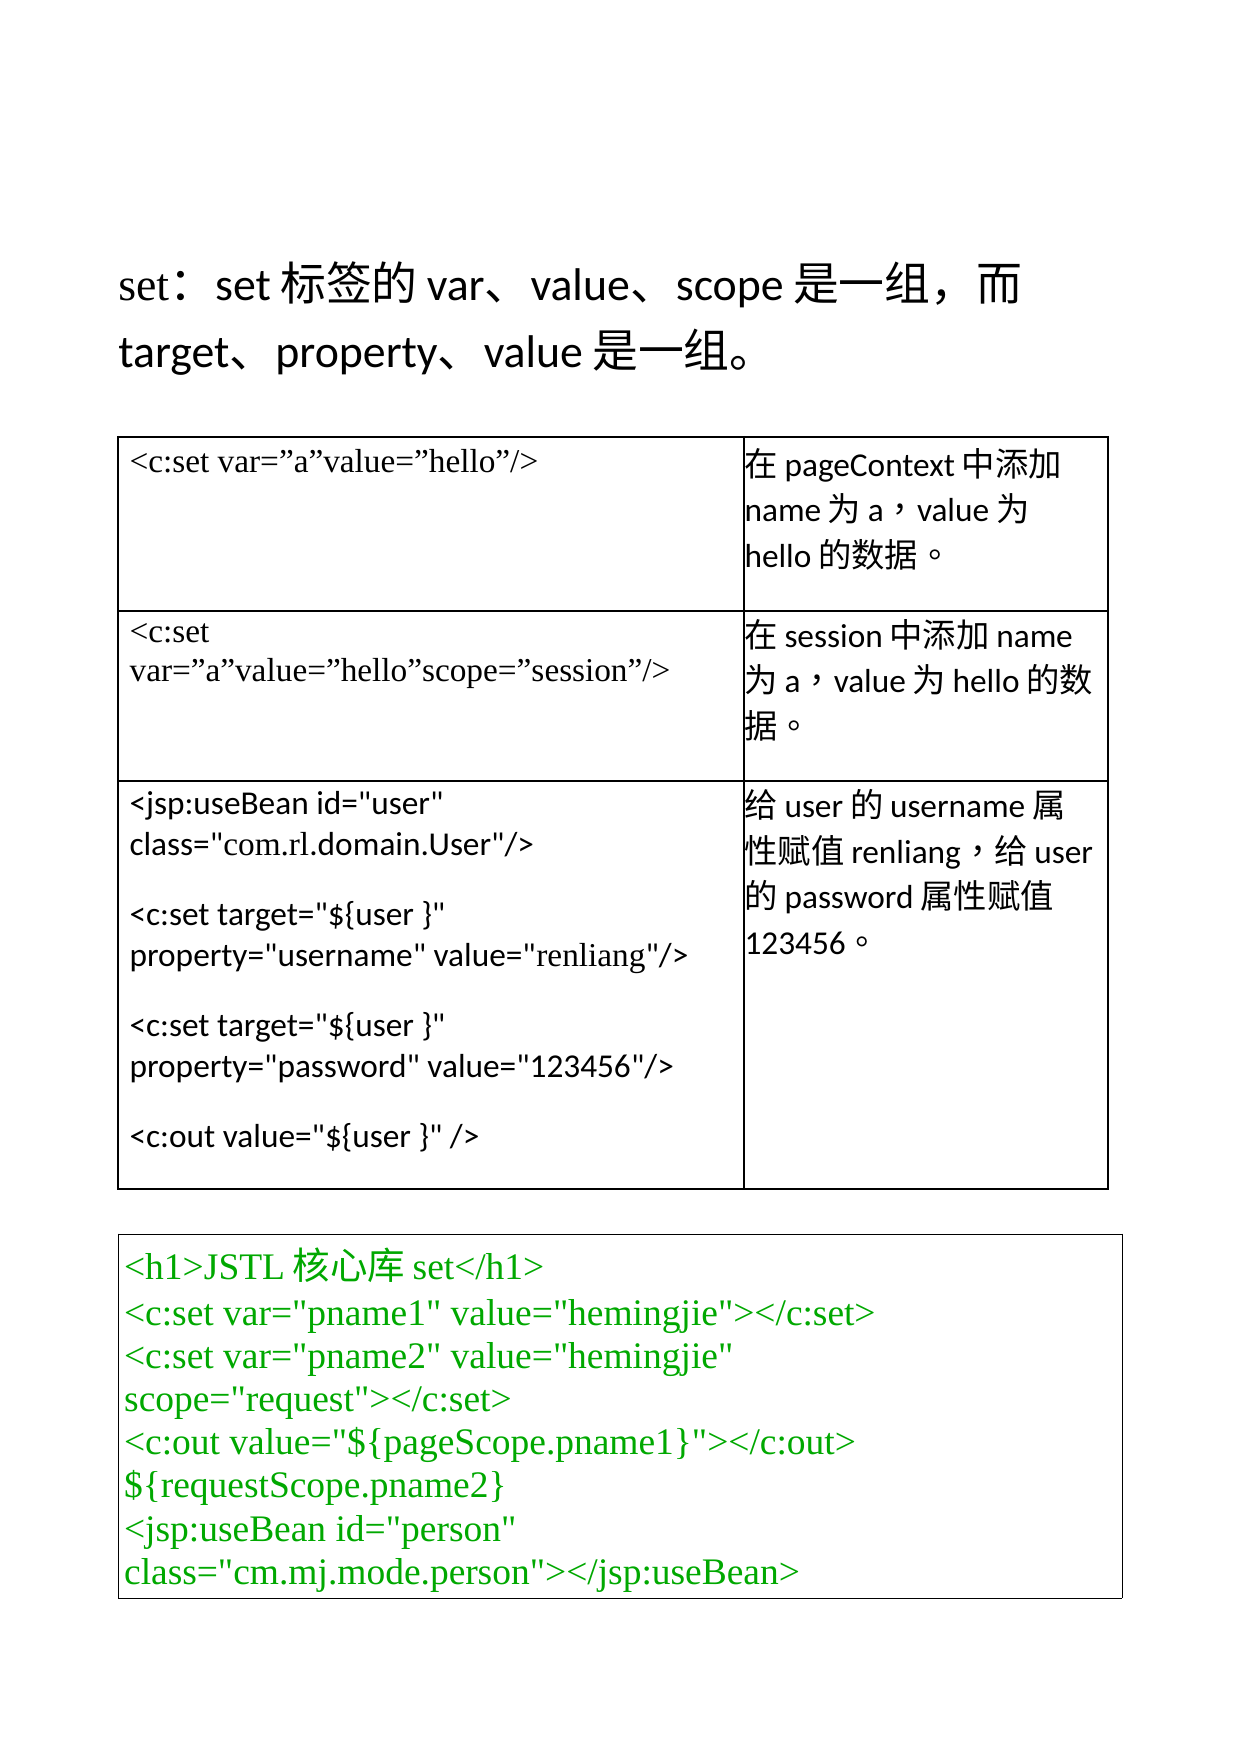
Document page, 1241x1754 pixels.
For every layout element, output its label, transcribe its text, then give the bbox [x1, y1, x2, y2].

table_header <h1>JSTL核心库set</h1> <c:set var="pname1" value="hemingjie"></c:set> <c:set var="pname2" value="hemingjie" scope="request"></c:set> <c:out value="${pageScope.pname1}"></c:out> ${requestScope.pname2} <jsp:useBean id="person" class="cm.mj.mode.person"></jsp:useBean> [119, 1235, 1122, 1598]
text set：set标签的var、value、scope是一组，而target、property、value是一组。 [118, 247, 1122, 380]
table_header 在pageContext中添加name为a，value为hello的数据。 [745, 438, 1107, 609]
table_cell <c:set var=”a”value=”hello”scope=”session”/> [119, 612, 743, 780]
table_cell 给user的username属性赋值renliang，给user的password属性赋值123456。 [745, 782, 1107, 1188]
table_cell 在session中添加name为a，value为hello的数据。 [745, 612, 1107, 780]
table_header <c:set var=”a”value=”hello”/> [119, 438, 743, 609]
table_cell <jsp:useBean id="user" class="com.rl.domain.User"/> <c:set target="${user }" property="username" value="renliang"/> <c:set target="${user }" property="password" value="123456"/> <c:out value="${user }" /> [119, 782, 743, 1188]
